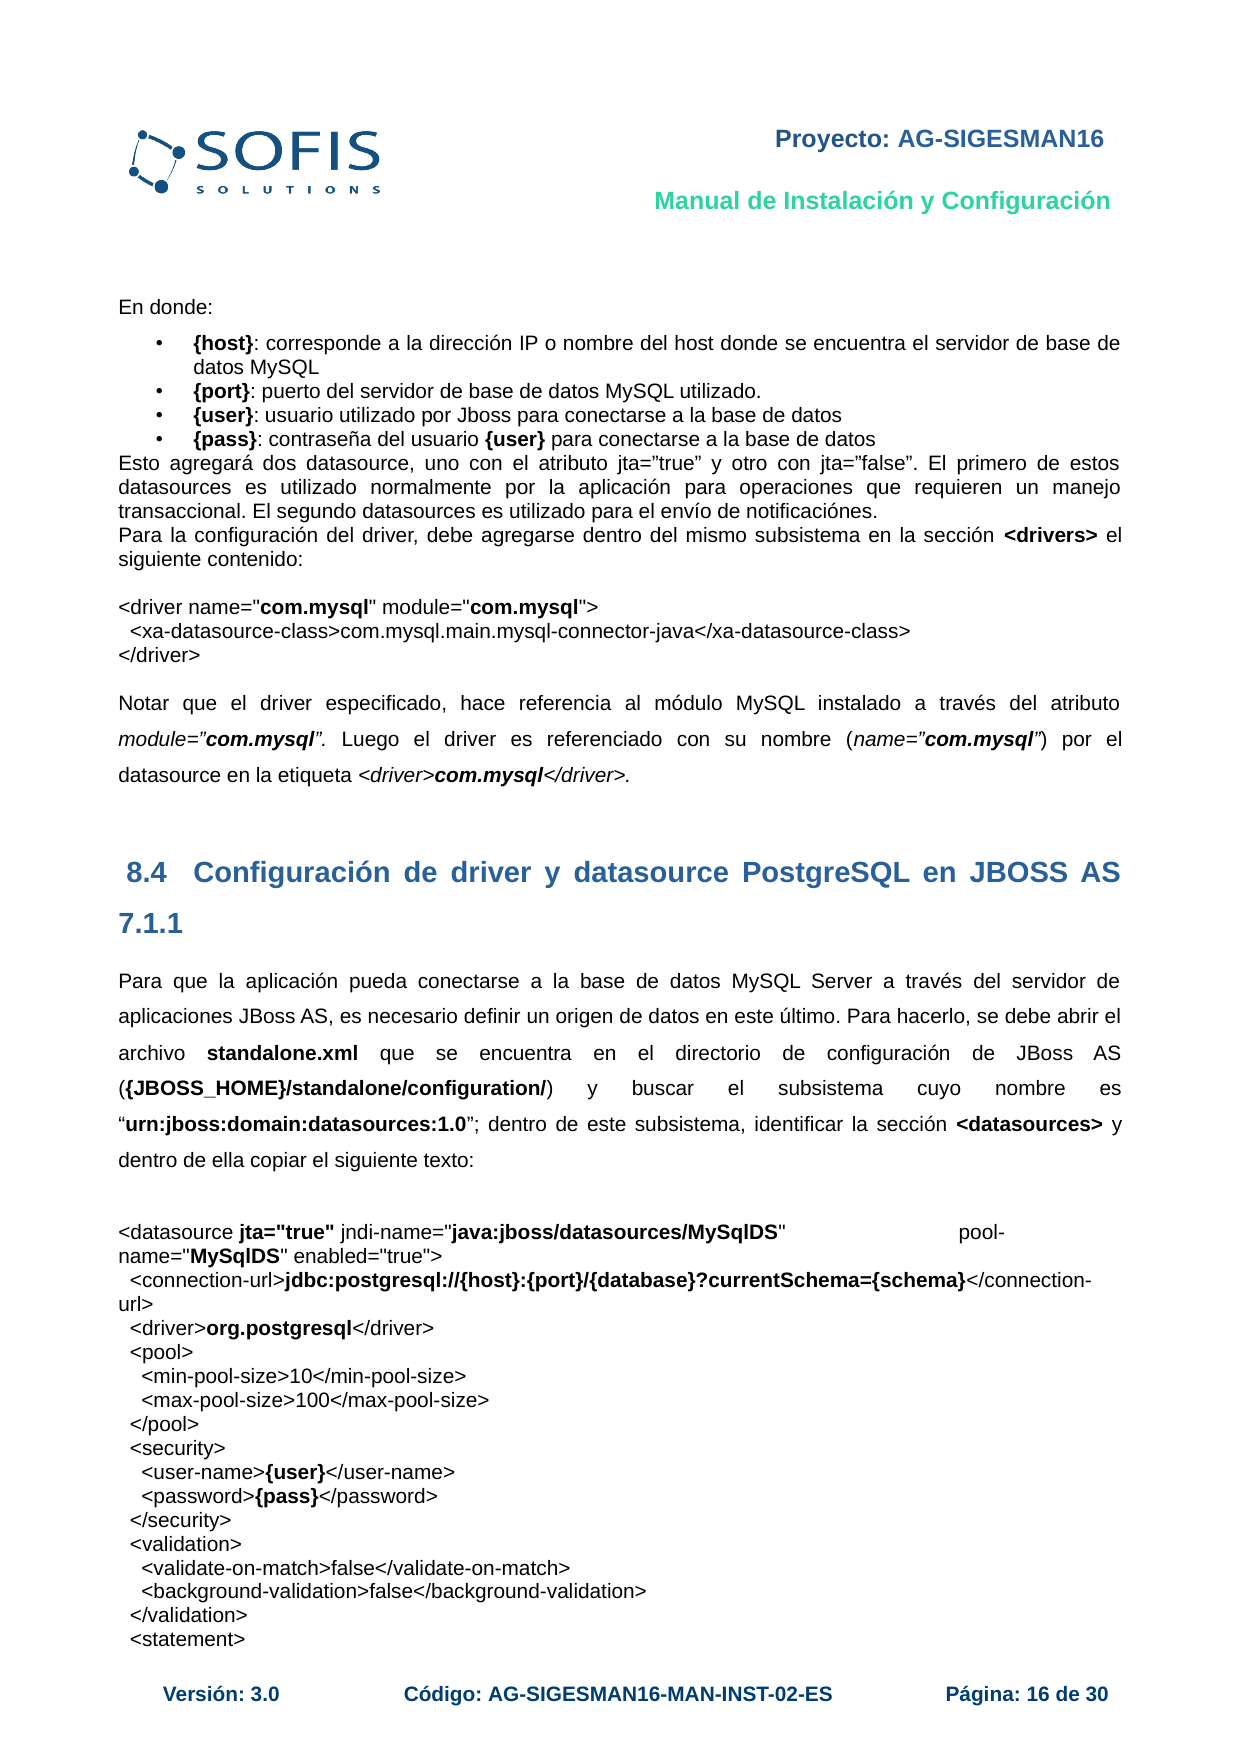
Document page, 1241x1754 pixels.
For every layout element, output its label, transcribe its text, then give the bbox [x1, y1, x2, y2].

text <driver name="com.mysql" module="com.mysql"> [118, 595, 1122, 619]
text </validation> [118, 1603, 1122, 1627]
text En donde: [118, 295, 1122, 319]
text <datasource jta="true" jndi-name="java:jboss/datasources/MySqlDS" pool-name="MySqlDS" enabled="true"> [118, 1220, 1122, 1268]
text </pool> [118, 1412, 1122, 1436]
text Notar que el driver especificado, hace referencia al módulo MySQL instalado a través del atributo module=”com.mysql”. Luego el driver es referenciado con su nombre (name=”com.mysql”) por el datasource en la etiqueta <driver>com.mysql</driver>. [118, 691, 1122, 787]
text <statement> [118, 1627, 1122, 1651]
text <pool> [118, 1340, 1122, 1364]
text <min-pool-size>10</min-pool-size> [118, 1364, 1122, 1388]
text </driver> [118, 643, 1122, 667]
text Para que la aplicación pueda conectarse a la base de datos MySQL Server a través del servidor de aplicaciones JBoss AS, es necesario definir un origen de datos en este último. Para hacerlo, se debe abrir el archivo standalone.xml que se encuentra en el directorio de configuración de JBoss AS ({JBOSS_HOME}/standalone/configuration/) y buscar el subsistema cuyo nombre es “urn:jboss:domain:datasources:1.0”; dentro de este subsistema, identificar la sección <datasources> y dentro de ella copiar el siguiente texto: [118, 968, 1122, 1172]
text <max-pool-size>100</max-pool-size> [118, 1388, 1122, 1412]
text <background-validation>false</background-validation> [118, 1579, 1122, 1603]
text <security> [118, 1436, 1122, 1459]
list {user}: usuario utilizado por Jboss para conectarse a la base de datos [156, 403, 1122, 427]
text <xa-datasource-class>com.mysql.main.mysql-connector-java</xa-datasource-class> [118, 619, 1122, 643]
text <validation> [118, 1531, 1122, 1555]
text <validate-on-match>false</validate-on-match> [118, 1555, 1122, 1579]
text <driver>org.postgresql</driver> [118, 1316, 1122, 1340]
list {host}: corresponde a la dirección IP o nombre del host donde se encuentra el servidor de base de datos MySQL [156, 331, 1122, 379]
subtitle Configuración de driver y datasource PostgreSQL en JBOSS AS 7.1.1 [118, 855, 1122, 939]
text <user-name>{user}</user-name> [118, 1459, 1122, 1483]
picture [117, 118, 395, 206]
text <password>{pass}</password> [118, 1483, 1122, 1507]
text Esto agregará dos datasource, uno con el atributo jta=”true” y otro con jta=”false”. El primero de estos datasources es utilizado normalmente por la aplicación para operaciones que requieren un manejo transaccional. El segundo datasources es utilizado para el envío de notificaciónes. [118, 451, 1122, 523]
list {port}: puerto del servidor de base de datos MySQL utilizado. [156, 379, 1122, 403]
text Para la configuración del driver, debe agregarse dentro del mismo subsistema en la sección <drivers> el siguiente contenido: [118, 523, 1122, 571]
text <connection-url>jdbc:postgresql://{host}:{port}/{database}?currentSchema={schema}</connection-url> [118, 1268, 1122, 1316]
list {pass}: contraseña del usuario {user} para conectarse a la base de datos [156, 427, 1122, 451]
text </security> [118, 1507, 1122, 1531]
